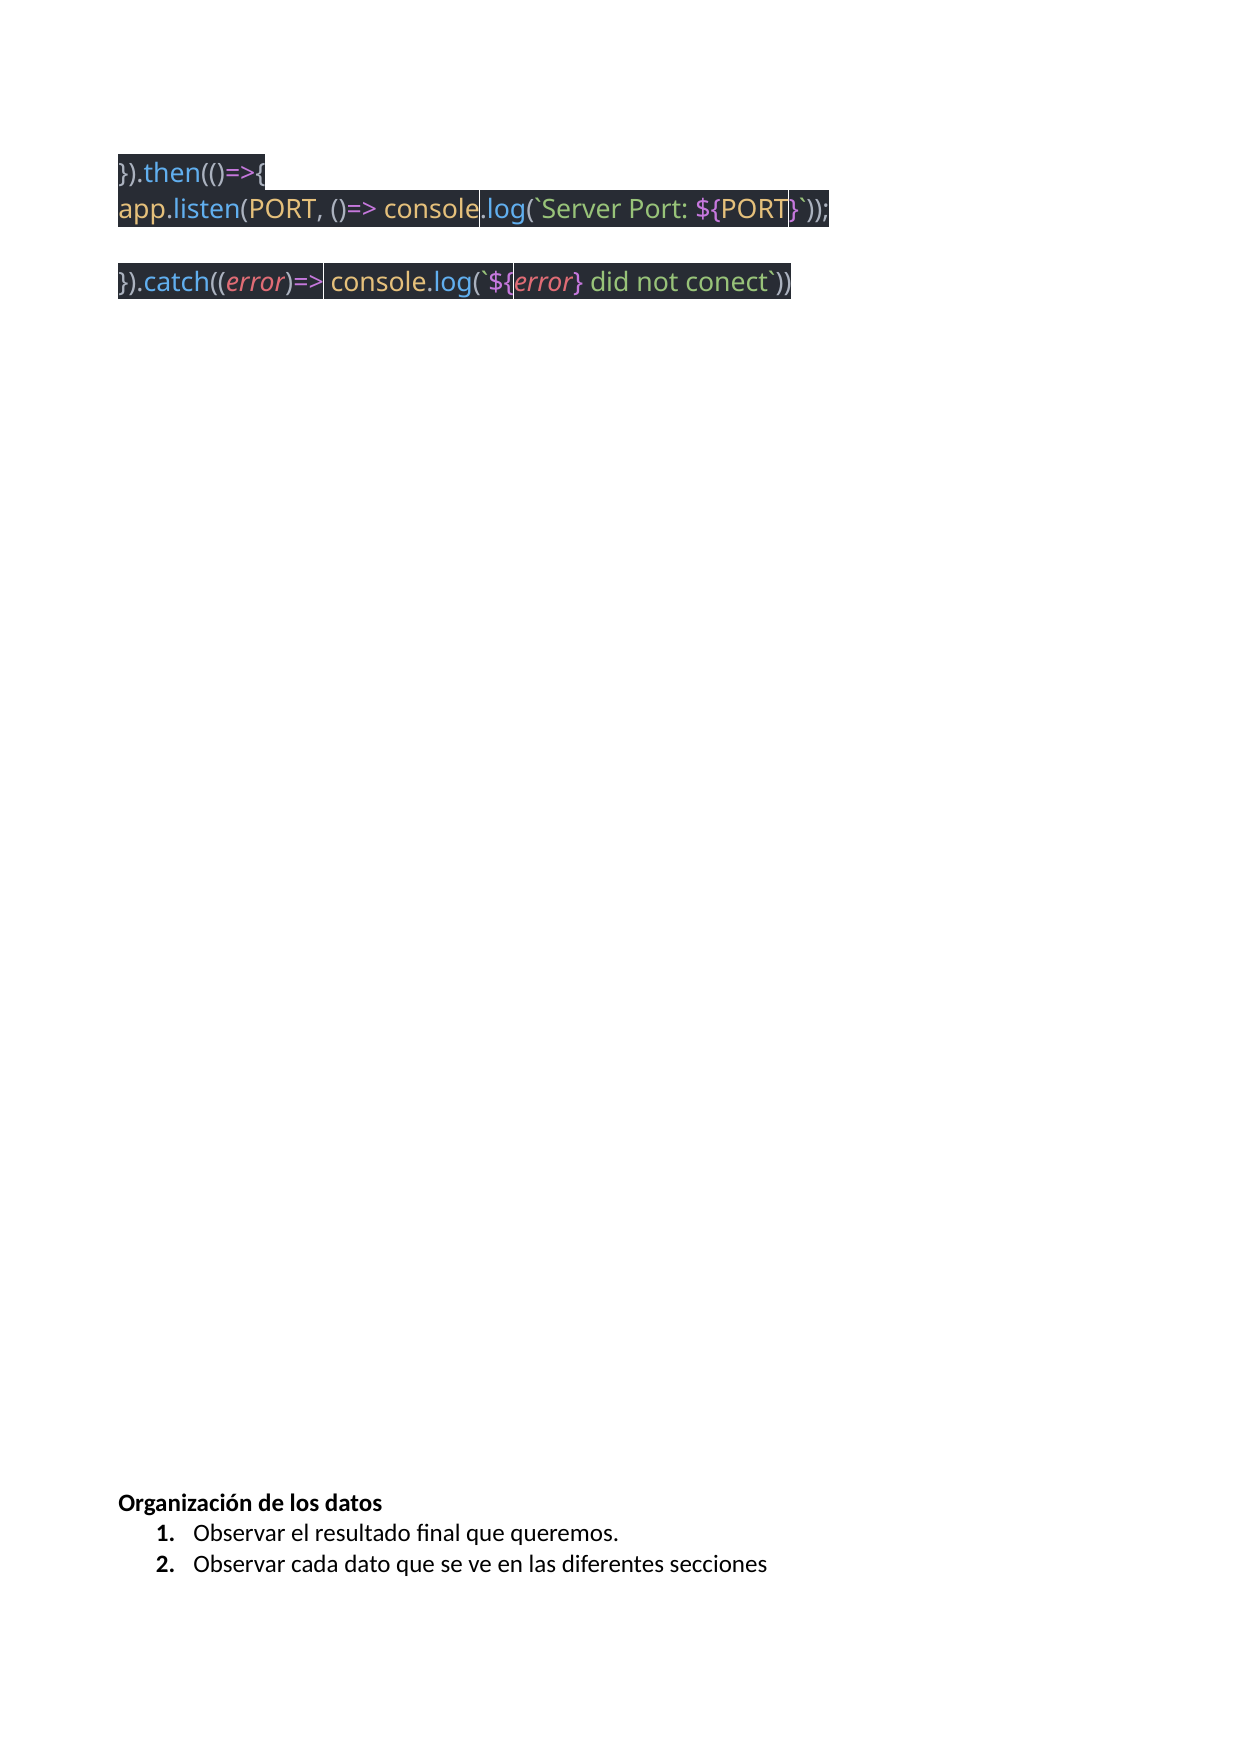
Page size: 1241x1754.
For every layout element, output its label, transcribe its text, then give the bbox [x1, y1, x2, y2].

text Organización de los datos [118, 1487, 1122, 1517]
list Observar el resultado final que queremos. [156, 1517, 1122, 1548]
text app.listen(PORT, ()=> console.log(`Server Port: ${PORT}`)); [118, 190, 1122, 227]
text }).catch((error)=> console.log(`${error} did not conect`)) [118, 263, 1122, 299]
text }).then(()=>{ [118, 154, 1122, 190]
list Observar cada dato que se ve en las diferentes secciones [156, 1548, 1122, 1578]
